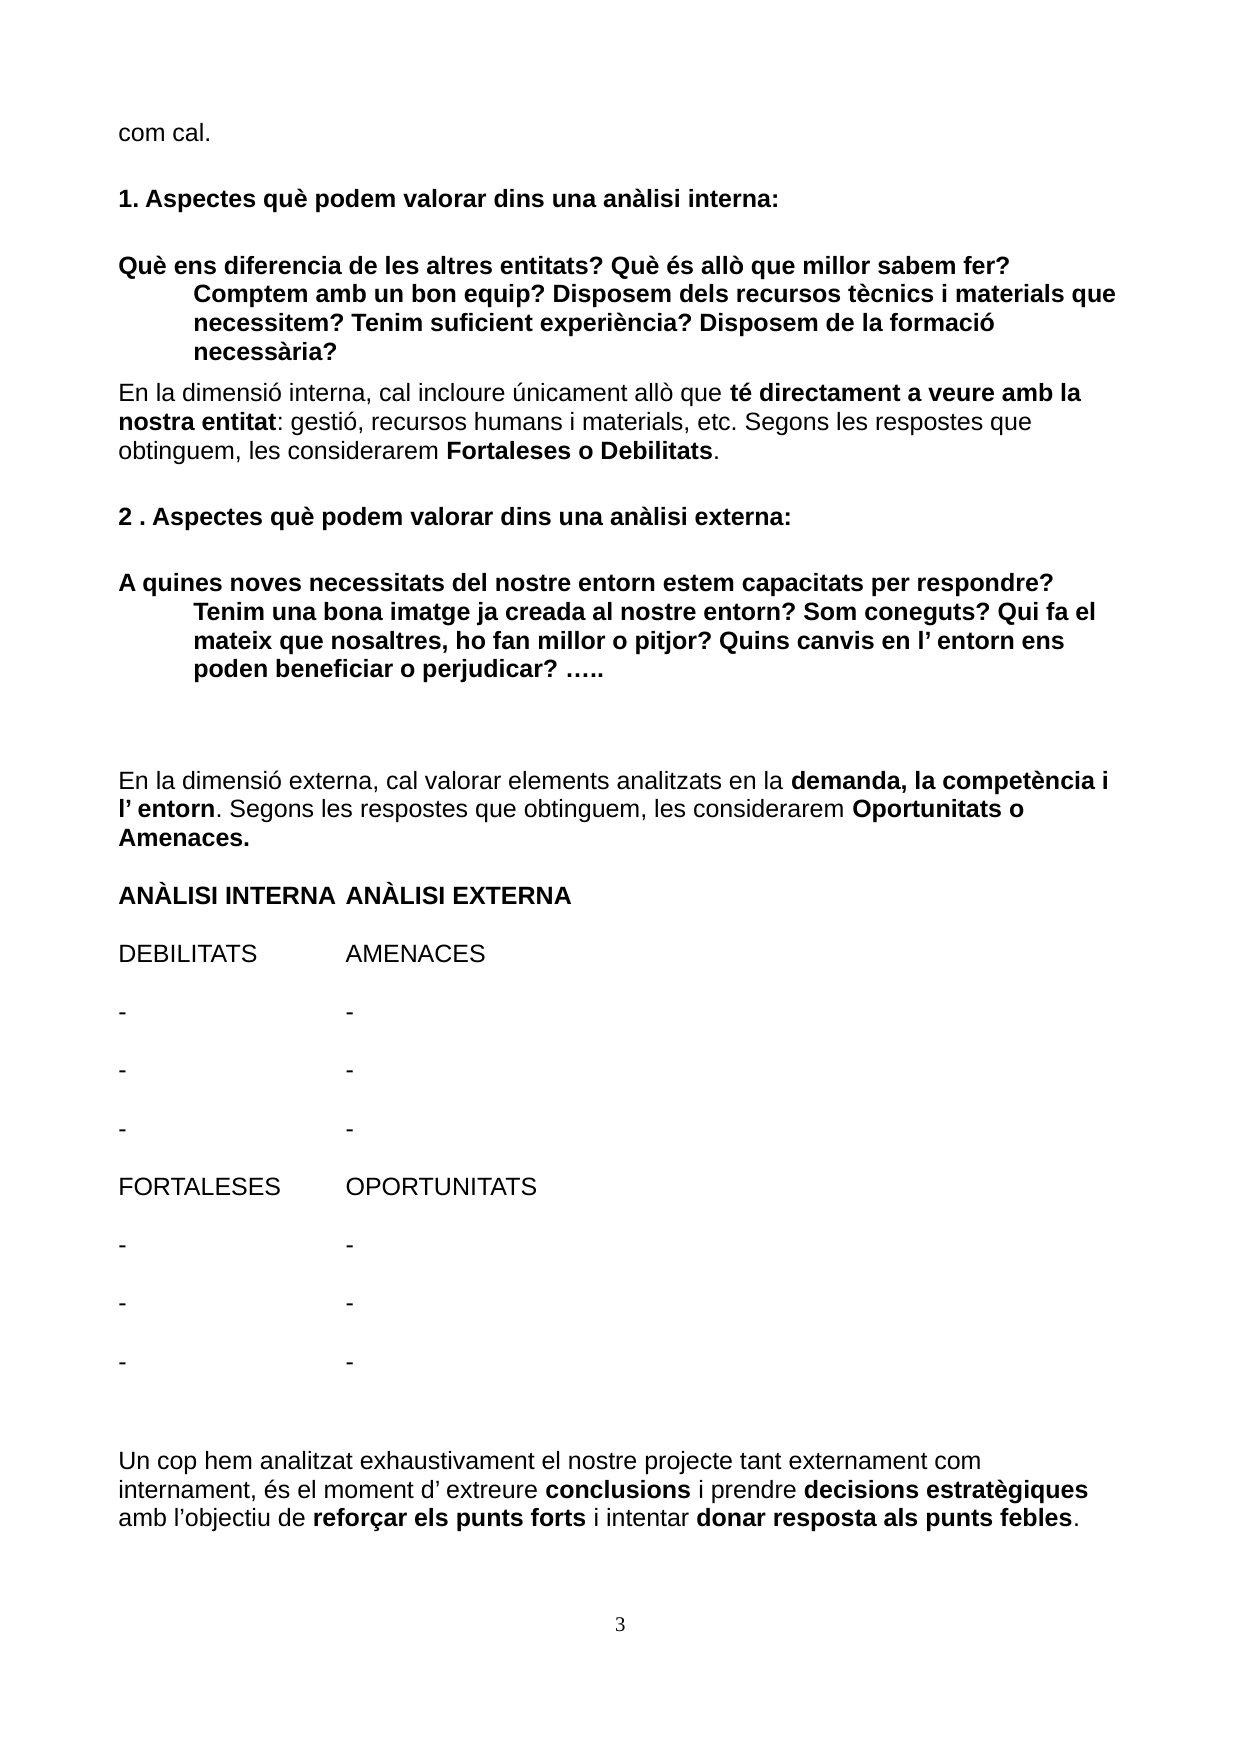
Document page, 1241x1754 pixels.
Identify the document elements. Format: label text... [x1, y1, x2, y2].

table_cell DEBILITATS [118, 939, 345, 997]
table_cell - - - [345, 1230, 579, 1405]
table_cell - - - [345, 997, 579, 1172]
text Un cop hem analitzat exhaustivament el nostre projecte tant externament com internament, és el moment d’ extreure conclusions i prendre decisions estratègiques amb l’objectiu de reforçar els punts forts i intentar donar resposta als punts febles. [118, 1446, 1122, 1532]
table_cell FORTALESES [118, 1172, 345, 1230]
table_cell - - - [118, 997, 345, 1172]
table_cell AMENACES [345, 939, 579, 997]
subtitle Què ens diferencia de les altres entitats? Què és allò que millor sabem fer? Comptem amb un bon equip? Disposem dels recursos tècnics i materials que necessitem? Tenim suficient experiència? Disposem de la formació necessària? [118, 251, 1122, 366]
text com cal. [118, 118, 1122, 147]
text En la dimensió interna, cal incloure únicament allò que té directament a veure amb la nostra entitat: gestió, recursos humans i materials, etc. Segons les respostes que obtinguem, les considerarem Fortaleses o Debilitats. [118, 378, 1122, 464]
table_cell OPORTUNITATS [345, 1172, 579, 1230]
subtitle A quines noves necessitats del nostre entorn estem capacitats per respondre? Tenim una bona imatge ja creada al nostre entorn? Som coneguts? Qui fa el mateix que nosaltres, ho fan millor o pitjor? Quins canvis en l’ entorn ens poden beneficiar o perjudicar? ….. [118, 568, 1122, 683]
text En la dimensió externa, cal valorar elements analitzats en la demanda, la competència i l’ entorn. Segons les respostes que obtinguem, les considerarem Oportunitats o Amenaces. [118, 766, 1122, 852]
subtitle 1. Aspectes què podem valorar dins una anàlisi interna: [118, 184, 1122, 213]
table_header ANÀLISI INTERNA [118, 881, 345, 939]
table_cell - - - [118, 1230, 345, 1405]
table_header ANÀLISI EXTERNA [345, 881, 579, 939]
subtitle 2 . Aspectes què podem valorar dins una anàlisi externa: [118, 502, 1122, 531]
